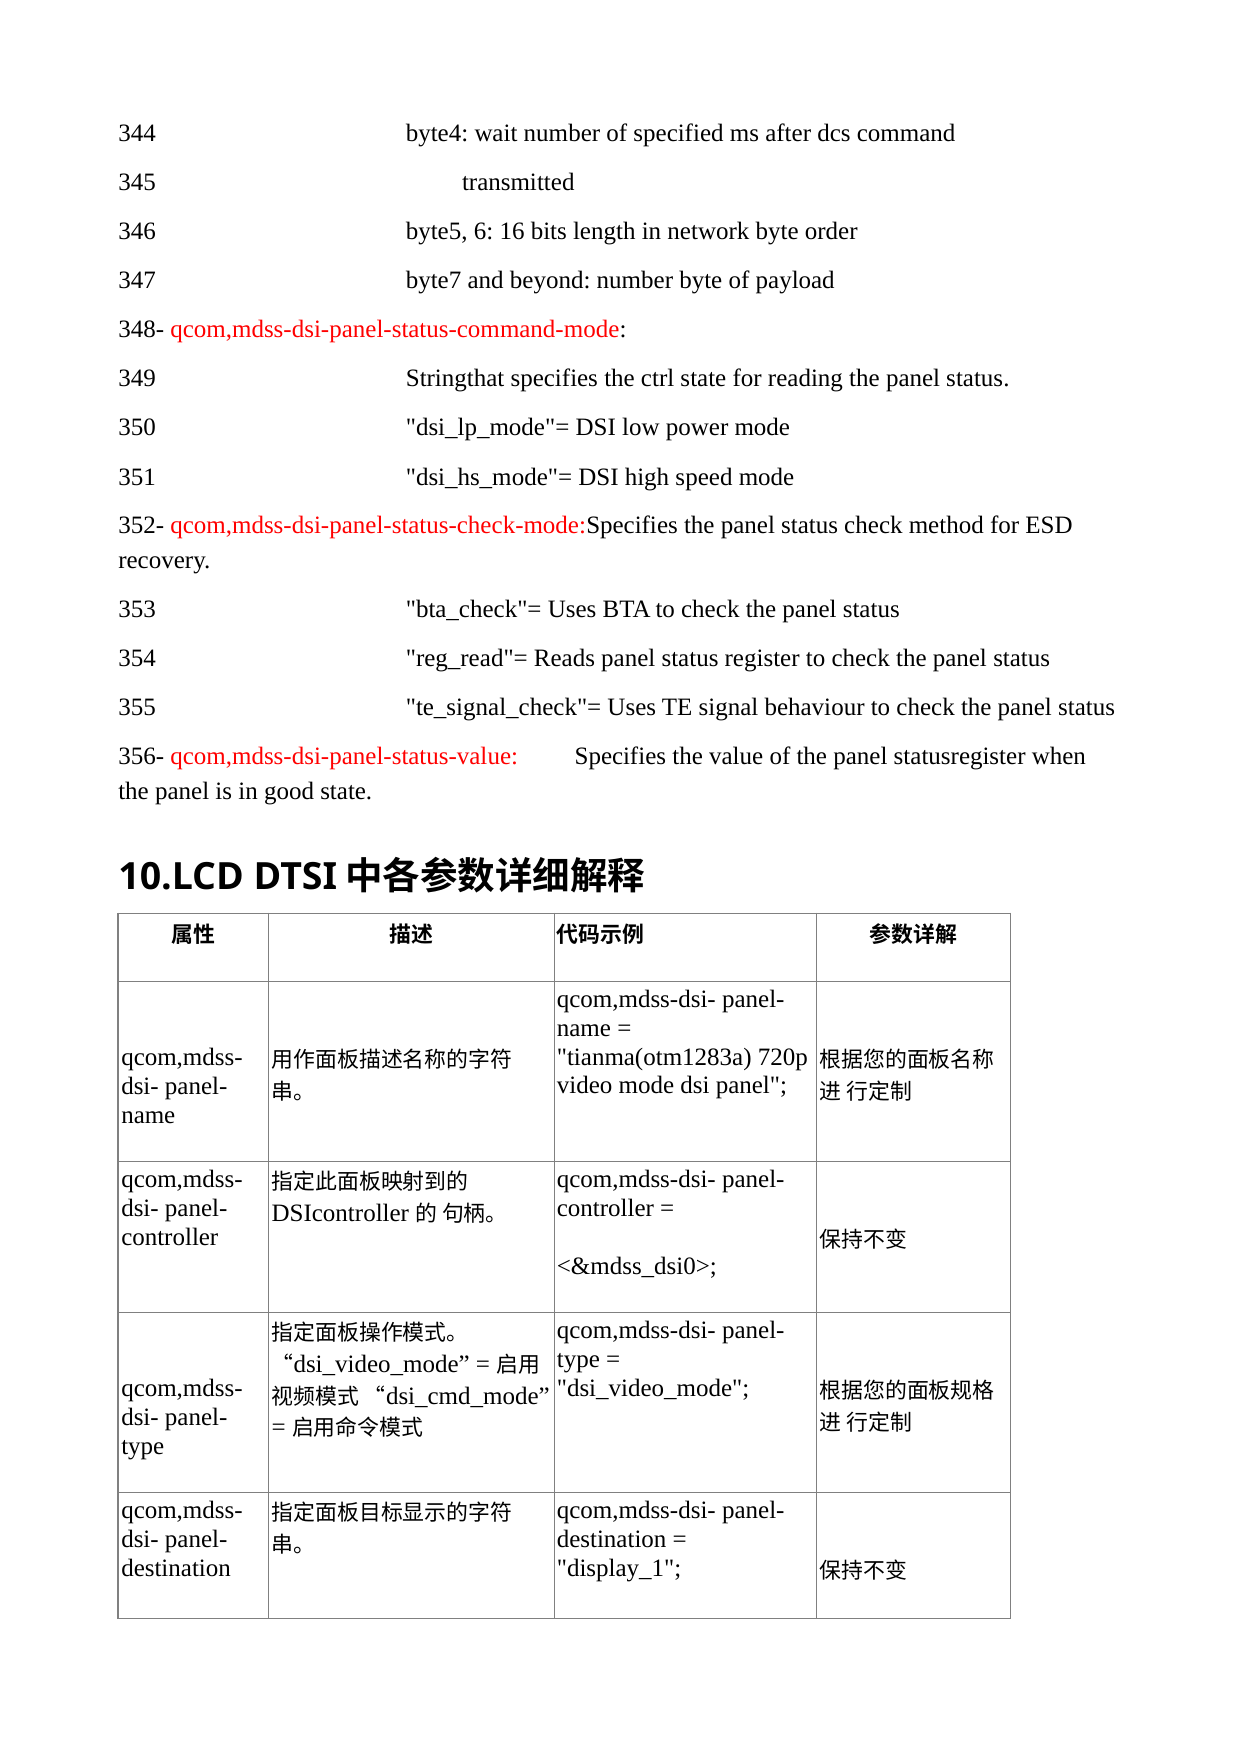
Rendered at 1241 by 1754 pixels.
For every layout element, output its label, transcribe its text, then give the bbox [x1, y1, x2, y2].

table_cell qcom,mdss-dsi- panel-controller = <&mdss_dsi0>; [555, 1162, 816, 1312]
text 346 byte5, 6: 16 bits length in network byte order [118, 216, 1122, 245]
text 348- qcom,mdss-dsi-panel-status-command-mode: [118, 314, 1122, 343]
text 355 "te_signal_check"= Uses TE signal behaviour to check the panel status [118, 692, 1122, 721]
text 352- qcom,mdss-dsi-panel-status-check-mode:Specifies the panel status check method for ESD recovery. [118, 511, 1122, 574]
text 353 "bta_check"= Uses BTA to check the panel status [118, 594, 1122, 623]
table_cell qcom,mdss-dsi- panel-name [119, 982, 268, 1161]
subtitle 10.LCD DTSI中各参数详细解释 [118, 846, 1122, 900]
text 351 "dsi_hs_mode"= DSI high speed mode [118, 462, 1122, 490]
table_header 参数详解 [817, 914, 1010, 981]
text 347 byte7 and beyond: number byte of payload [118, 265, 1122, 294]
table_header 属性 [119, 914, 268, 981]
table_cell qcom,mdss-dsi- panel-type = "dsi_video_mode"; [555, 1313, 816, 1492]
table_cell 指定此面板映射到的 DSIcontroller 的 句柄。 [269, 1162, 554, 1312]
text 350 "dsi_lp_mode"= DSI low power mode [118, 412, 1122, 441]
table_cell 保持不变 [817, 1162, 1010, 1312]
text 356- qcom,mdss-dsi-panel-status-value: Specifies the value of the panel statusregister when the panel is in good state. [118, 741, 1122, 804]
text 345 transmitted [118, 167, 1122, 196]
table_cell qcom,mdss-dsi- panel- destination [119, 1493, 268, 1617]
table_cell 指定面板操作模式。 “dsi_video_mode” = 启用视频模式 “dsi_cmd_mode” = 启用命令模式 [269, 1313, 554, 1492]
table_cell qcom,mdss-dsi- panel-type [119, 1313, 268, 1492]
table_header 代码示例 [555, 914, 816, 981]
table_cell 指定面板目标显示的字符串。 [269, 1493, 554, 1617]
table_cell qcom,mdss-dsi- panel-destination = "display_1"; [555, 1493, 816, 1617]
text 349 Stringthat specifies the ctrl state for reading the panel status. [118, 363, 1122, 392]
table_cell qcom,mdss-dsi- panel-controller [119, 1162, 268, 1312]
table_cell 保持不变 [817, 1493, 1010, 1617]
text 344 byte4: wait number of specified ms after dcs command [118, 118, 1122, 147]
text 354 "reg_read"= Reads panel status register to check the panel status [118, 643, 1122, 672]
table_cell 根据您的面板名称进 行定制 [817, 982, 1010, 1161]
table_header 描述 [269, 914, 554, 981]
table_cell 根据您的面板规格进 行定制 [817, 1313, 1010, 1492]
table_cell 用作面板描述名称的字符串。 [269, 982, 554, 1161]
table_cell qcom,mdss-dsi- panel-name = "tianma(otm1283a) 720p video mode dsi panel"; [555, 982, 816, 1161]
